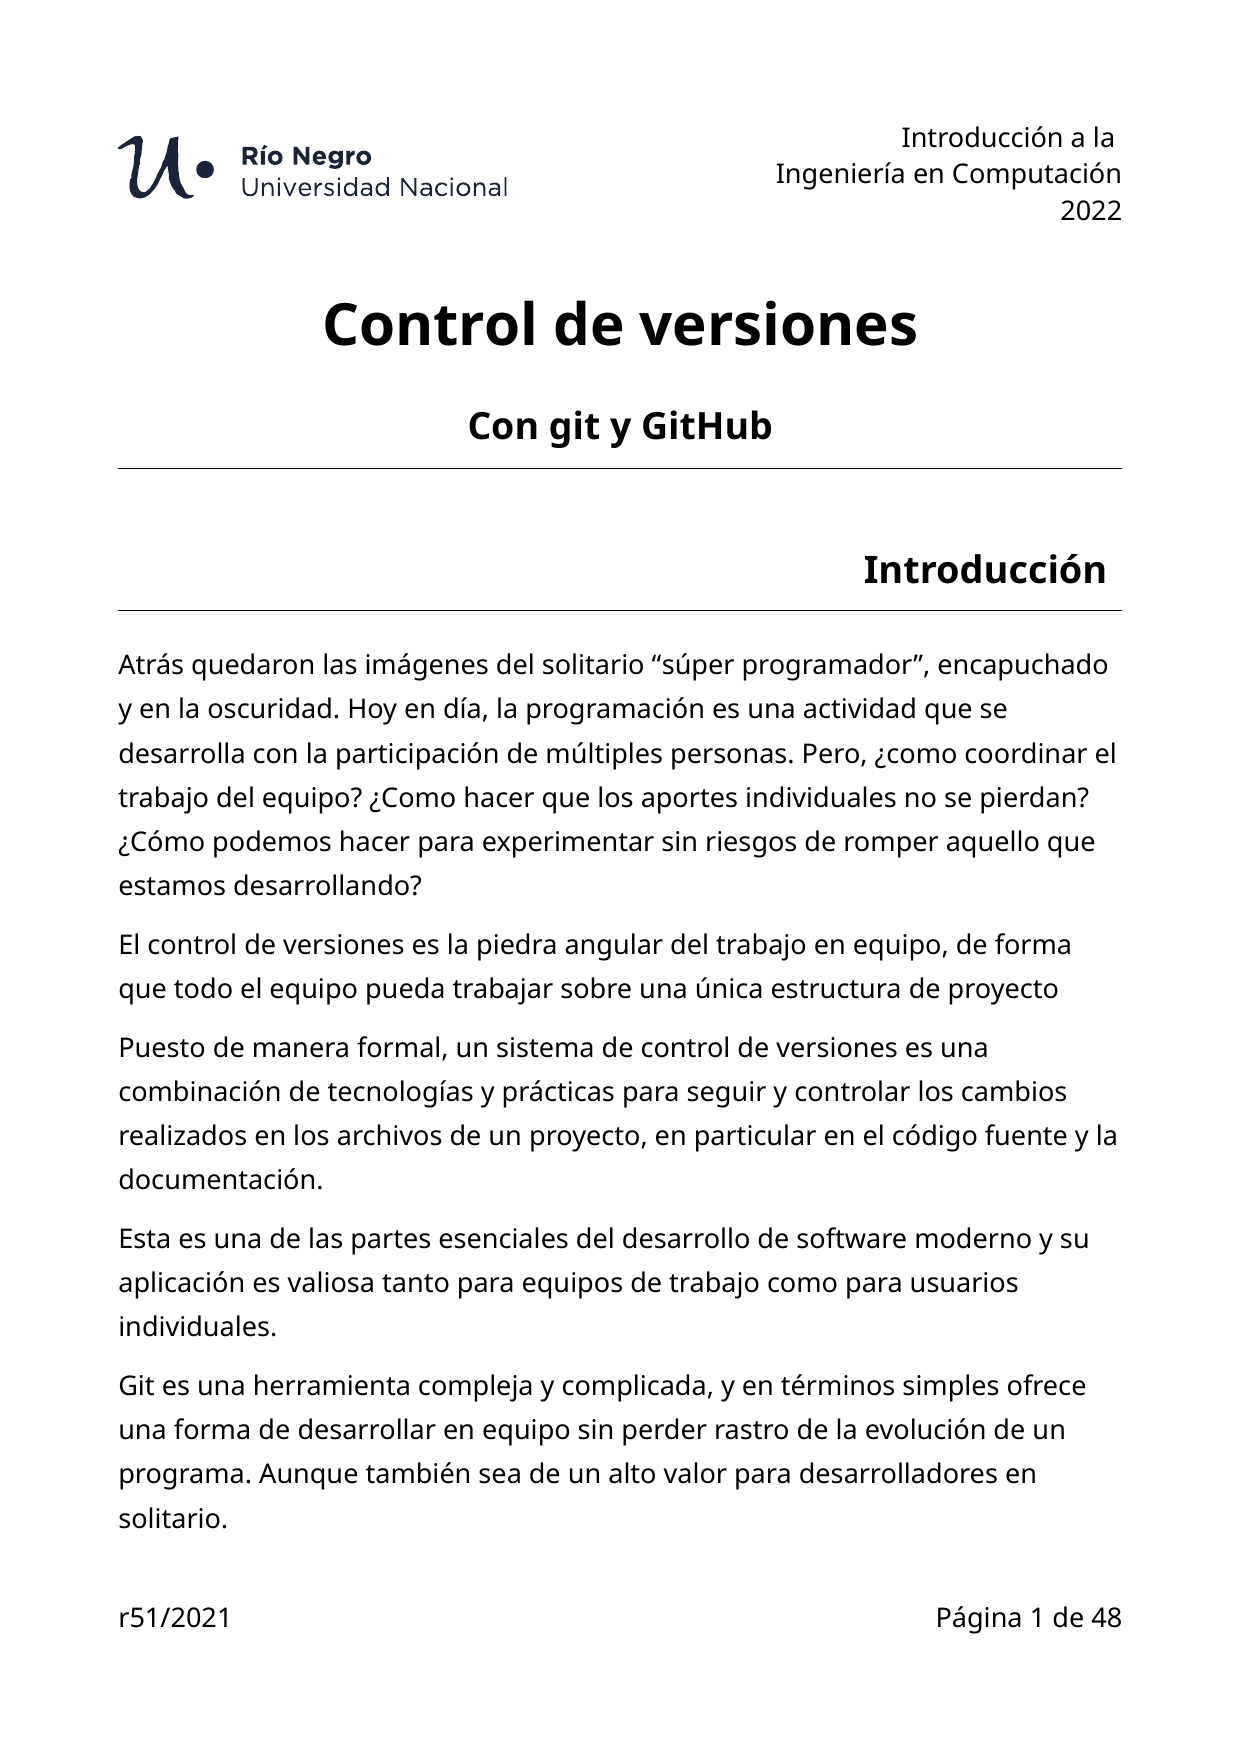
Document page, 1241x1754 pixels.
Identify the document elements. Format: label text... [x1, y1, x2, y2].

text Atrás quedaron las imágenes del solitario “súper programador”, encapuchado y en la oscuridad. Hoy en día, la programación es una actividad que se desarrolla con la participación de múltiples personas. Pero, ¿como coordinar el trabajo del equipo? ¿Como hacer que los aportes individuales no se pierdan? ¿Cómo podemos hacer para experimentar sin riesgos de romper aquello que estamos desarrollando? [118, 646, 1122, 903]
subtitle Con git y GitHub [118, 382, 1122, 468]
text El control de versiones es la piedra angular del trabajo en equipo, de forma que todo el equipo pueda trabajar sobre una única estructura de proyecto [118, 925, 1122, 1006]
subtitle Introducción [118, 528, 1122, 610]
text Git es una herramienta compleja y complicada, y en términos simples ofrece una forma de desarrollar en equipo sin perder rastro de la evolución de un programa. Aunque también sea de un alto valor para desarrolladores en solitario. [118, 1367, 1122, 1536]
title Control de versiones [118, 283, 1122, 363]
text Puesto de manera formal, un sistema de control de versiones es una combinación de tecnologías y prácticas para seguir y controlar los cambios realizados en los archivos de un proyecto, en particular en el código fuente y la documentación. [118, 1028, 1122, 1198]
text Esta es una de las partes esenciales del desarrollo de software moderno y su aplicación es valiosa tanto para equipos de trabajo como para usuarios individuales. [118, 1219, 1122, 1345]
